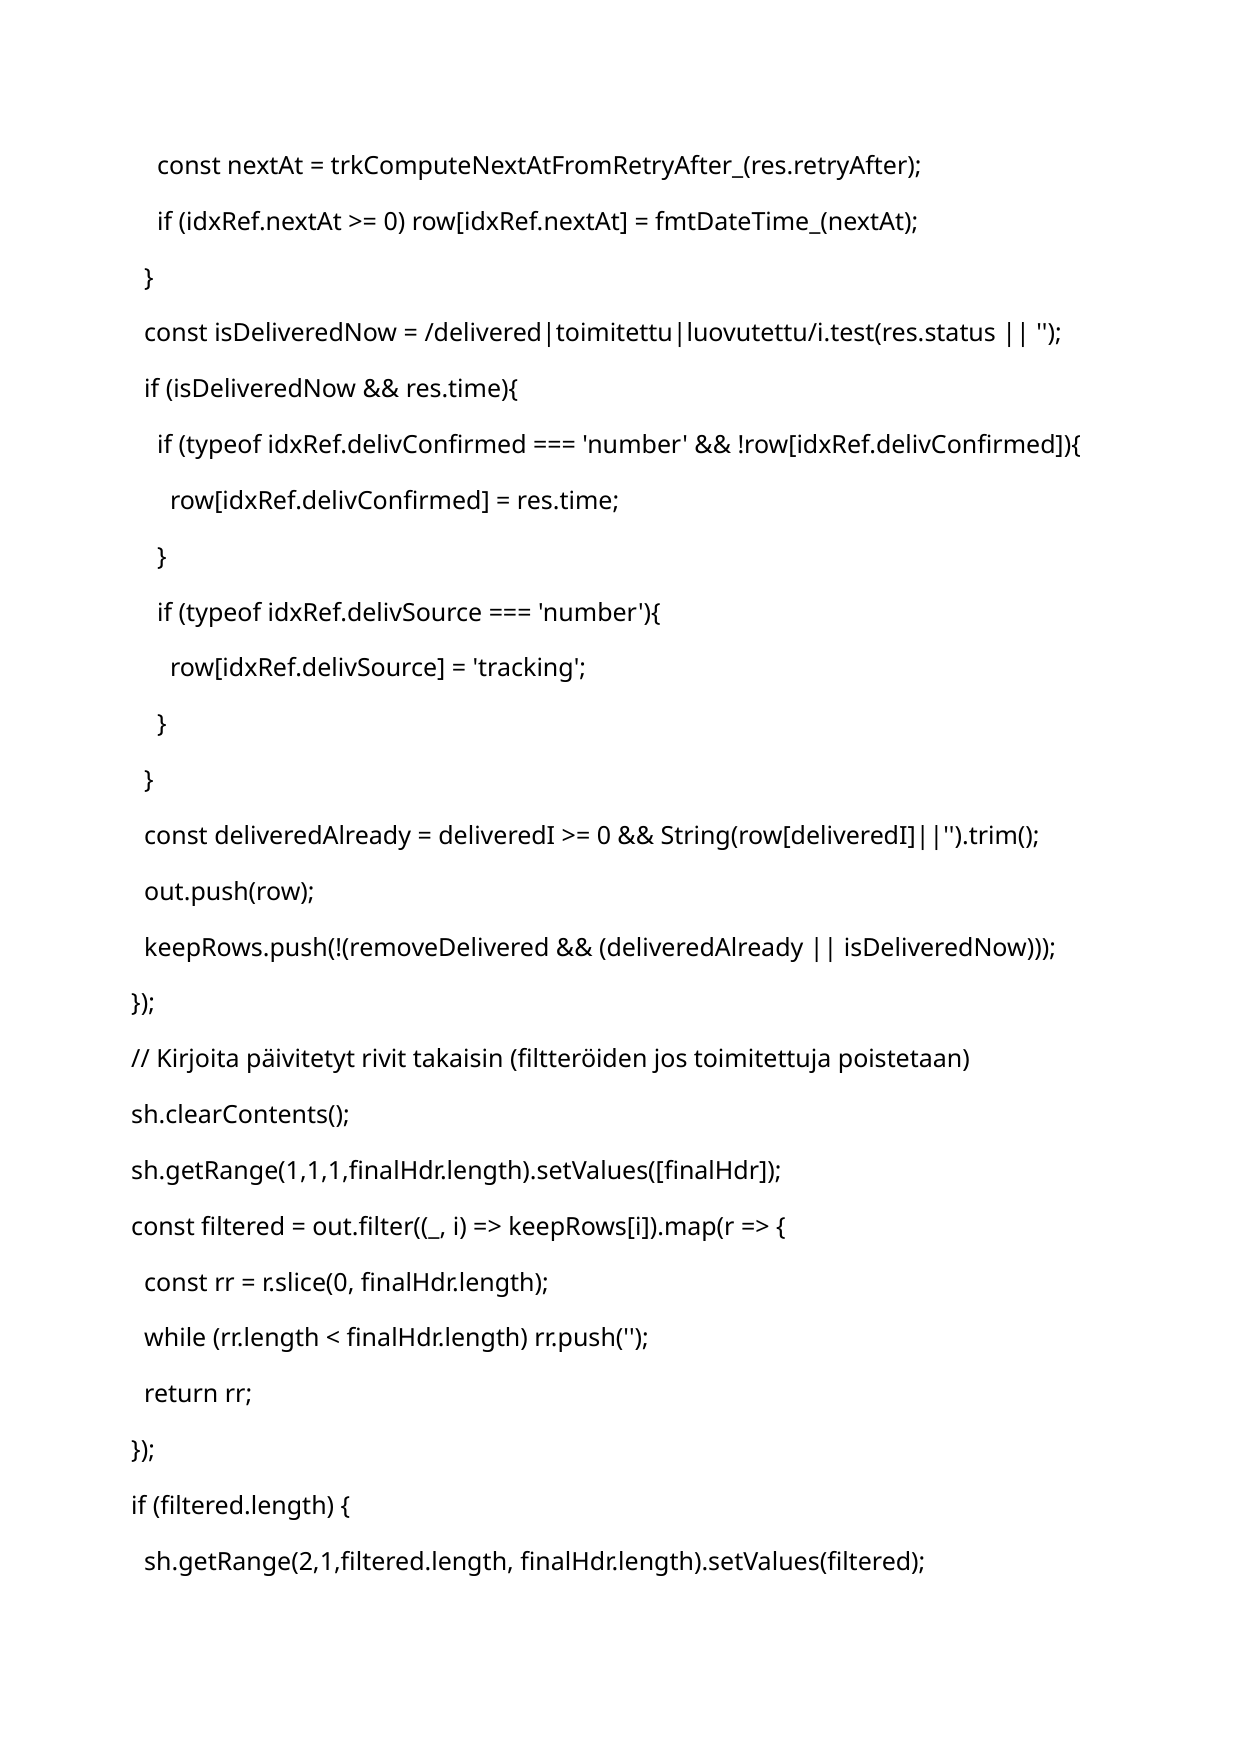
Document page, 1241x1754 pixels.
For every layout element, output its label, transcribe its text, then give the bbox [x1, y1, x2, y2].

text sh.clearContents(); [118, 1097, 1122, 1131]
text if (typeof idxRef.delivConfirmed === 'number' && !row[idxRef.delivConfirmed]){ [118, 427, 1122, 461]
text while (rr.length < finalHdr.length) rr.push(''); [118, 1320, 1122, 1354]
text if (idxRef.nextAt >= 0) row[idxRef.nextAt] = fmtDateTime_(nextAt); [118, 203, 1122, 237]
text sh.getRange(1,1,1,finalHdr.length).setValues([finalHdr]); [118, 1153, 1122, 1187]
text keepRows.push(!(removeDelivered && (deliveredAlready || isDeliveredNow))); [118, 929, 1122, 963]
text const filtered = out.filter((_, i) => keepRows[i]).map(r => { [118, 1208, 1122, 1242]
text } [118, 538, 1122, 572]
text const rr = r.slice(0, finalHdr.length); [118, 1264, 1122, 1298]
text out.push(row); [118, 873, 1122, 907]
text if (isDeliveredNow && res.time){ [118, 371, 1122, 405]
text if (typeof idxRef.delivSource === 'number'){ [118, 594, 1122, 628]
text const isDeliveredNow = /delivered|toimitettu|luovutettu/i.test(res.status || ''); [118, 315, 1122, 349]
text // Kirjoita päivitetyt rivit takaisin (filtteröiden jos toimitettuja poistetaan) [118, 1041, 1122, 1075]
text } [118, 762, 1122, 796]
text } [118, 259, 1122, 293]
text }); [118, 1432, 1122, 1466]
text sh.getRange(2,1,filtered.length, finalHdr.length).setValues(filtered); [118, 1543, 1122, 1577]
text row[idxRef.delivSource] = 'tracking'; [118, 650, 1122, 684]
text return rr; [118, 1376, 1122, 1410]
text if (filtered.length) { [118, 1488, 1122, 1522]
text const nextAt = trkComputeNextAtFromRetryAfter_(res.retryAfter); [118, 148, 1122, 182]
text const deliveredAlready = deliveredI >= 0 && String(row[deliveredI]||'').trim(); [118, 818, 1122, 852]
text } [118, 706, 1122, 740]
text }); [118, 985, 1122, 1019]
text row[idxRef.delivConfirmed] = res.time; [118, 483, 1122, 517]
